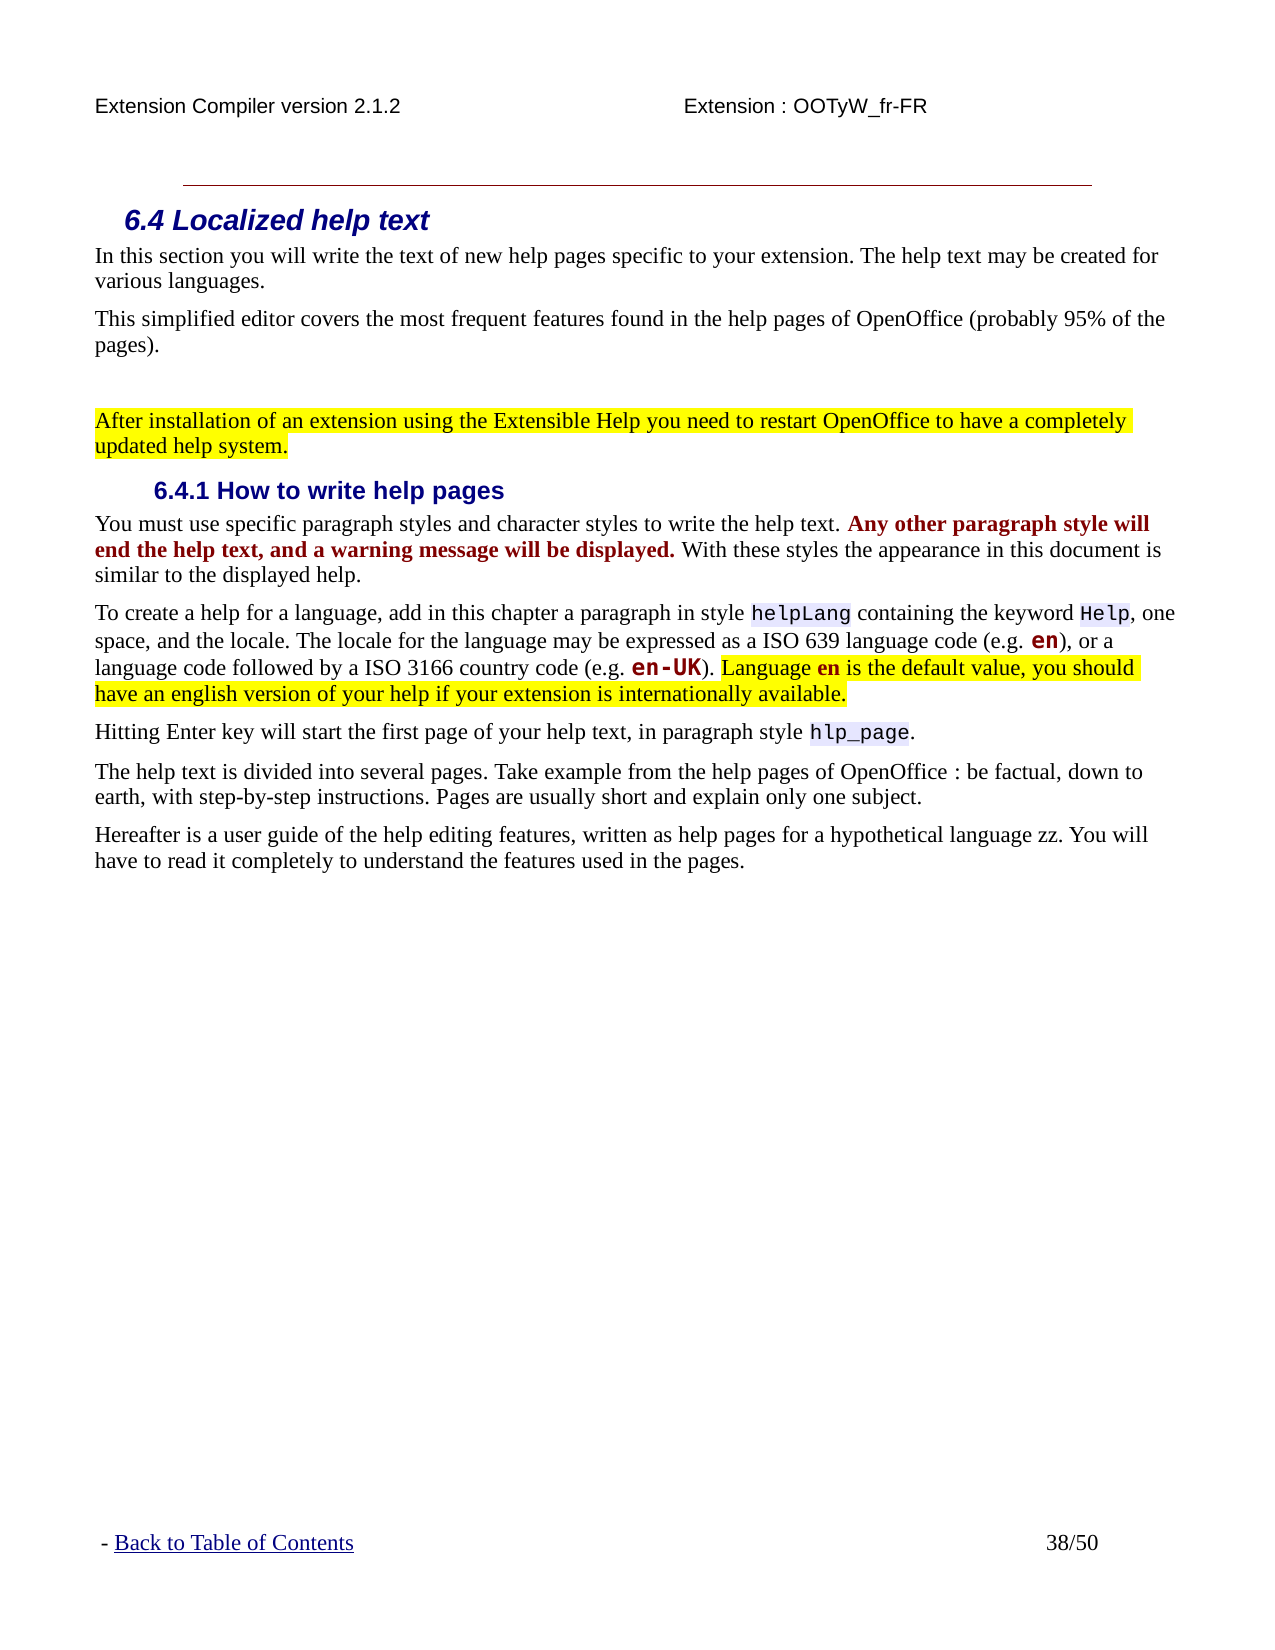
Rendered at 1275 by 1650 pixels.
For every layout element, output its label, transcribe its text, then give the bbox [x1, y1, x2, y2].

text This simplified editor covers the most frequent features found in the help pages of OpenOffice (probably 95% of the pages). [94, 306, 1181, 357]
text The help text is divided into several pages. Take example from the help pages of OpenOffice : be factual, down to earth, with step-by-step instructions. Pages are usually short and explain only one subject. [94, 758, 1181, 809]
text You must use specific paragraph styles and character styles to write the help text. Any other paragraph style will end the help text, and a warning message will be displayed. With these styles the appearance in this document is similar to the displayed help. [94, 511, 1181, 588]
text Hereafter is a user guide of the help editing features, written as help pages for a hypothetical language zz. You will have to read it completely to understand the features used in the pages. [94, 822, 1181, 873]
subtitle How to write help pages [153, 477, 1181, 505]
text Hitting Enter key will start the first page of your help text, in paragraph style hlp_page. [94, 719, 1181, 746]
text To create a help for a language, add in this chapter a paragraph in style helpLang containing the keyword Help, one space, and the locale. The locale for the language may be expressed as a ISO 639 language code (e.g. en), or a language code followed by a ISO 3166 country code (e.g. en-UK). Language en is the default value, you should have an english version of your help if your extension is internationally available. [94, 600, 1181, 707]
subtitle Localized help text [124, 204, 1181, 237]
text In this section you will write the text of new help pages specific to your extension. The help text may be created for various languages. [94, 242, 1181, 293]
text After installation of an extension using the Extensible Help you need to restart OpenOffice to have a completely updated help system. [94, 408, 1181, 459]
